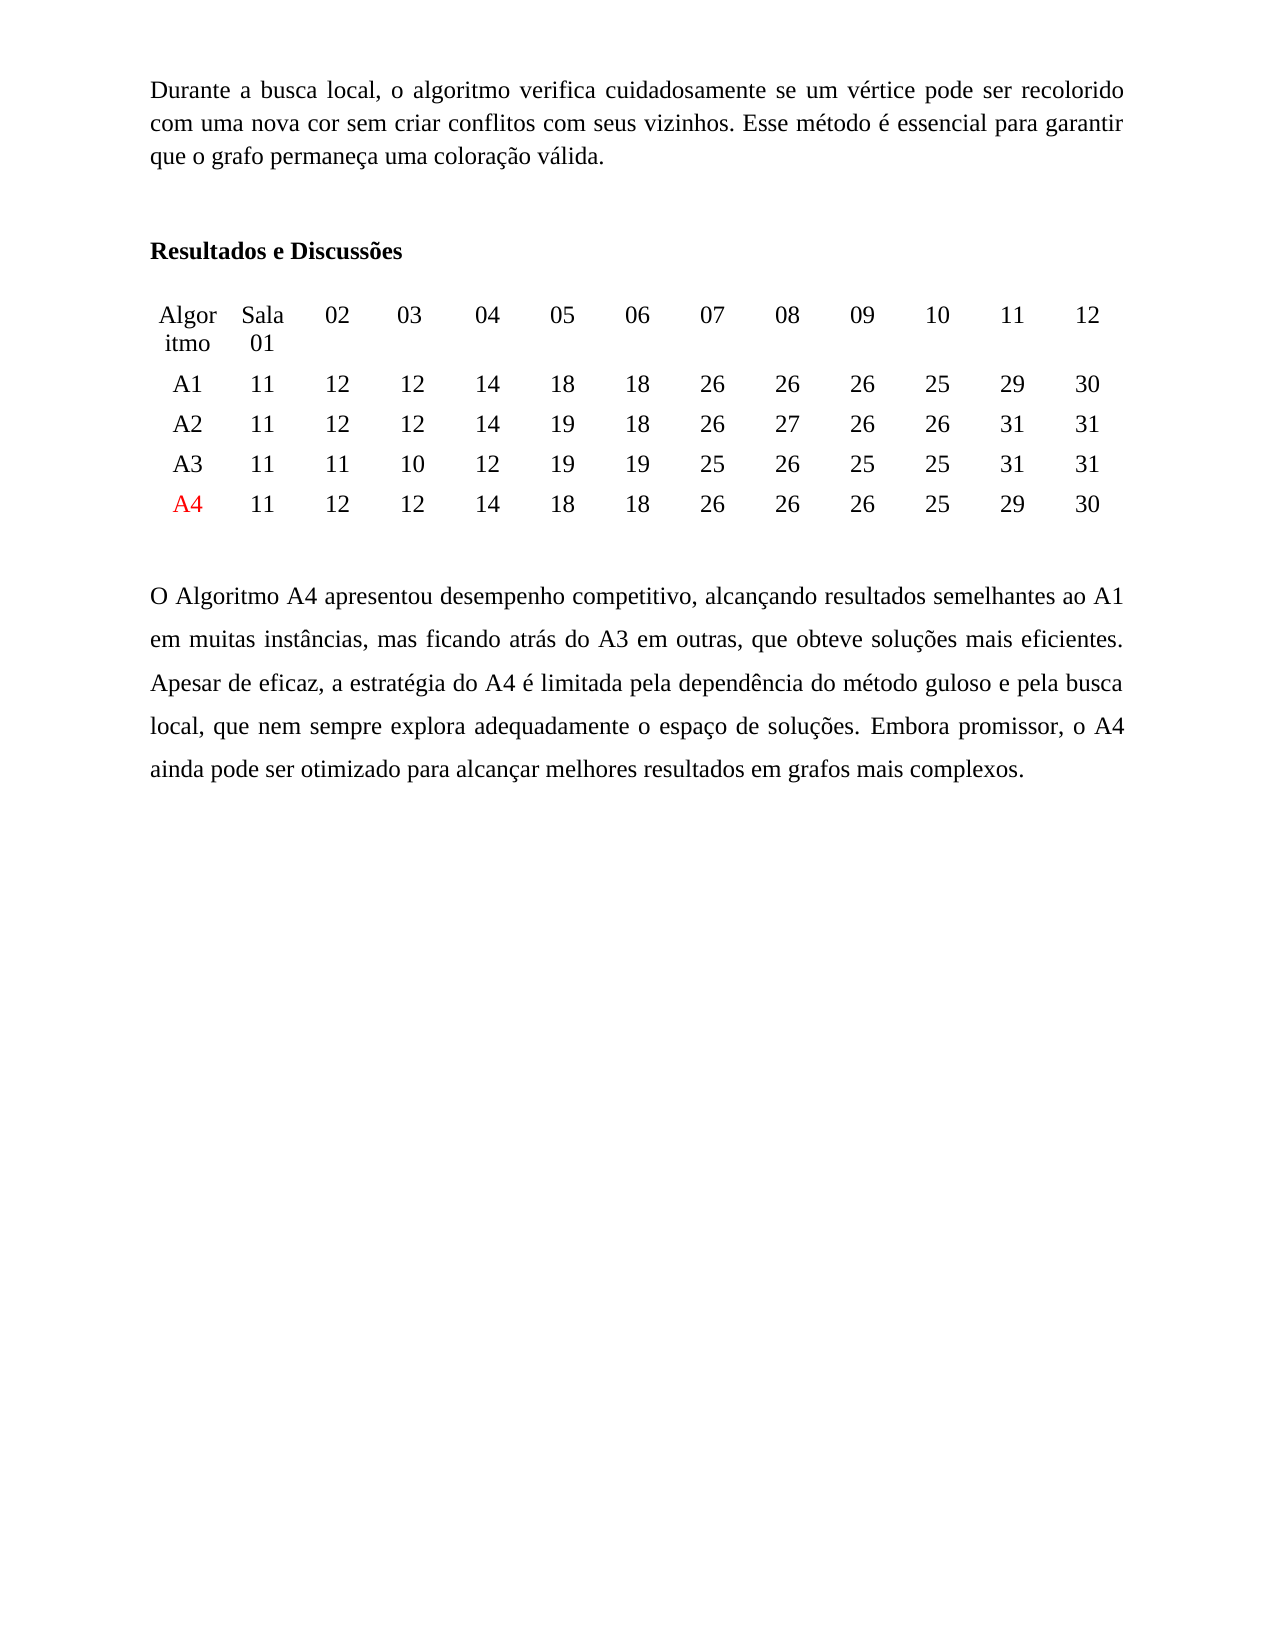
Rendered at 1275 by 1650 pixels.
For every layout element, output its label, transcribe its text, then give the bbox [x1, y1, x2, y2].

table_cell 26 [900, 403, 975, 443]
table_cell 30 [1050, 484, 1125, 524]
table_cell 11 [225, 363, 300, 403]
table_header 06 [600, 294, 675, 363]
table_cell 19 [600, 443, 675, 483]
table_header 12 [1050, 294, 1125, 363]
text Durante a busca local, o algoritmo verifica cuidadosamente se um vértice pode ser recolorido com uma nova cor sem criar conflitos com seus vizinhos. Esse método é essencial para garantir que o grafo permaneça uma coloração válida. [150, 75, 1125, 170]
table_cell 26 [675, 363, 750, 403]
table_cell 12 [300, 403, 375, 443]
table_header Algoritmo [150, 294, 225, 363]
table_header 08 [750, 294, 825, 363]
table_cell 18 [600, 403, 675, 443]
table_cell 29 [975, 484, 1050, 524]
table_cell 26 [675, 484, 750, 524]
table_cell 11 [300, 443, 375, 483]
table_cell 10 [375, 443, 450, 483]
table_cell 26 [750, 443, 825, 483]
table_cell 25 [675, 443, 750, 483]
table_cell 26 [750, 363, 825, 403]
table_cell 29 [975, 363, 1050, 403]
table_header 02 [300, 294, 375, 363]
table_cell 12 [300, 484, 375, 524]
table_cell A4 [150, 484, 225, 524]
table_cell 25 [900, 363, 975, 403]
text Resultados e Discussões [150, 236, 1125, 265]
table_header 09 [825, 294, 900, 363]
table_cell 18 [525, 363, 600, 403]
table_cell 14 [450, 403, 525, 443]
table_cell 18 [600, 484, 675, 524]
table_cell 18 [600, 363, 675, 403]
table_header 03 [375, 294, 450, 363]
table_header 10 [900, 294, 975, 363]
table_cell 11 [225, 484, 300, 524]
table_cell 12 [375, 403, 450, 443]
table_cell 14 [450, 363, 525, 403]
table_cell 26 [750, 484, 825, 524]
table_cell 25 [900, 443, 975, 483]
table_cell 25 [825, 443, 900, 483]
table_cell 26 [825, 403, 900, 443]
table_cell 31 [1050, 403, 1125, 443]
table_cell 18 [525, 484, 600, 524]
table_cell 12 [300, 363, 375, 403]
table_header 05 [525, 294, 600, 363]
table_cell 26 [825, 363, 900, 403]
table_header 04 [450, 294, 525, 363]
table_cell 26 [825, 484, 900, 524]
table_cell 14 [450, 484, 525, 524]
table_cell 11 [225, 403, 300, 443]
table_cell A3 [150, 443, 225, 483]
table_cell 31 [975, 443, 1050, 483]
table_cell 30 [1050, 363, 1125, 403]
table_cell 12 [450, 443, 525, 483]
table_cell 27 [750, 403, 825, 443]
table_header 11 [975, 294, 1050, 363]
table_cell A2 [150, 403, 225, 443]
table_cell 31 [975, 403, 1050, 443]
table_cell 12 [375, 484, 450, 524]
table_cell 19 [525, 443, 600, 483]
text O Algoritmo A4 apresentou desempenho competitivo, alcançando resultados semelhantes ao A1 em muitas instâncias, mas ficando atrás do A3 em outras, que obteve soluções mais eficientes. Apesar de eficaz, a estratégia do A4 é limitada pela dependência do método guloso e pela busca local, que nem sempre explora adequadamente o espaço de soluções. Embora promissor, o A4 ainda pode ser otimizado para alcançar melhores resultados em grafos mais complexos. [150, 581, 1125, 783]
table_cell 26 [675, 403, 750, 443]
table_cell A1 [150, 363, 225, 403]
table_cell 12 [375, 363, 450, 403]
table_cell 11 [225, 443, 300, 483]
table_cell 25 [900, 484, 975, 524]
table_cell 19 [525, 403, 600, 443]
table_header Sala 01 [225, 294, 300, 363]
table_header 07 [675, 294, 750, 363]
table_cell 31 [1050, 443, 1125, 483]
